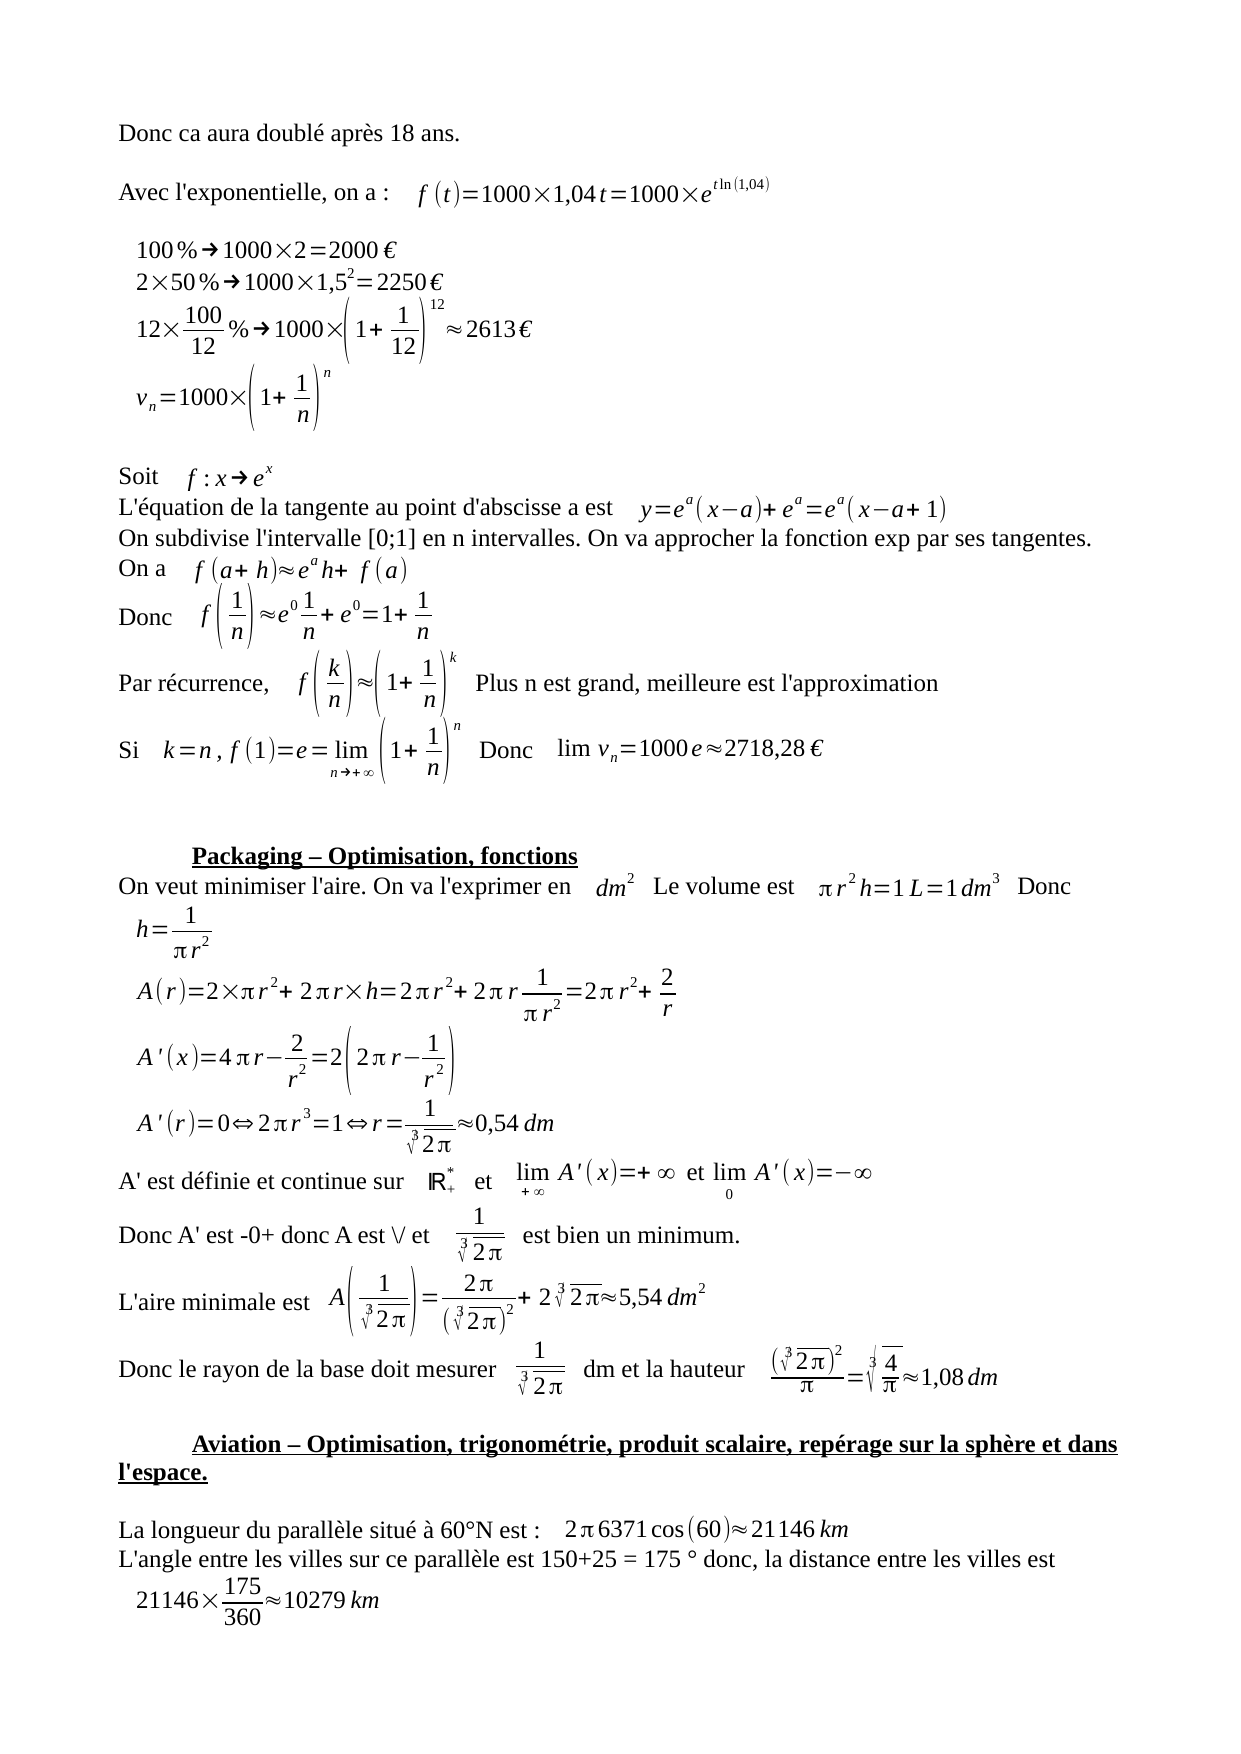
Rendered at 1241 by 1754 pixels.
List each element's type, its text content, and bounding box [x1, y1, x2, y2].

text L'équation de la tangente au point d'abscisse a est [118, 491, 1122, 523]
text Donc le rayon de la base doit mesurerdm et la hauteur [118, 1336, 1122, 1400]
text Donc A' est -0+ donc A est \/ et est bien un minimum. [118, 1203, 1122, 1266]
text Soit [118, 459, 1122, 491]
text Aviation – Optimisation, trigonométrie, produit scalaire, repérage sur la sphère et dans l'espace. [118, 1429, 1122, 1486]
text L'angle entre les villes sur ce parallèle est 150+25 = 175 ° donc, la distance entre les villes est [118, 1544, 1122, 1632]
text Si Donc [118, 716, 1122, 784]
text On a [118, 552, 1122, 584]
text Par récurrence, Plus n est grand, meilleure est l'approximation [118, 649, 1122, 716]
text A' est définie et continue sur et [118, 1159, 1122, 1203]
text La longueur du parallèle situé à 60°N est : [118, 1515, 1122, 1544]
text Avec l'exponentielle, on a : [118, 176, 1122, 208]
text Packaging – Optimisation, fonctions [118, 841, 1122, 870]
text Donc [118, 584, 1122, 649]
text On subdivise l'intervalle [0;1] en n intervalles. On va approcher la fonction exp par ses tangentes. [118, 523, 1122, 552]
text L'aire minimale est [118, 1266, 1122, 1336]
text On veut minimiser l'aire. On va l'exprimer en Le volume est Donc [118, 870, 1122, 964]
text Donc ca aura doublé après 18 ans. [118, 118, 1122, 147]
